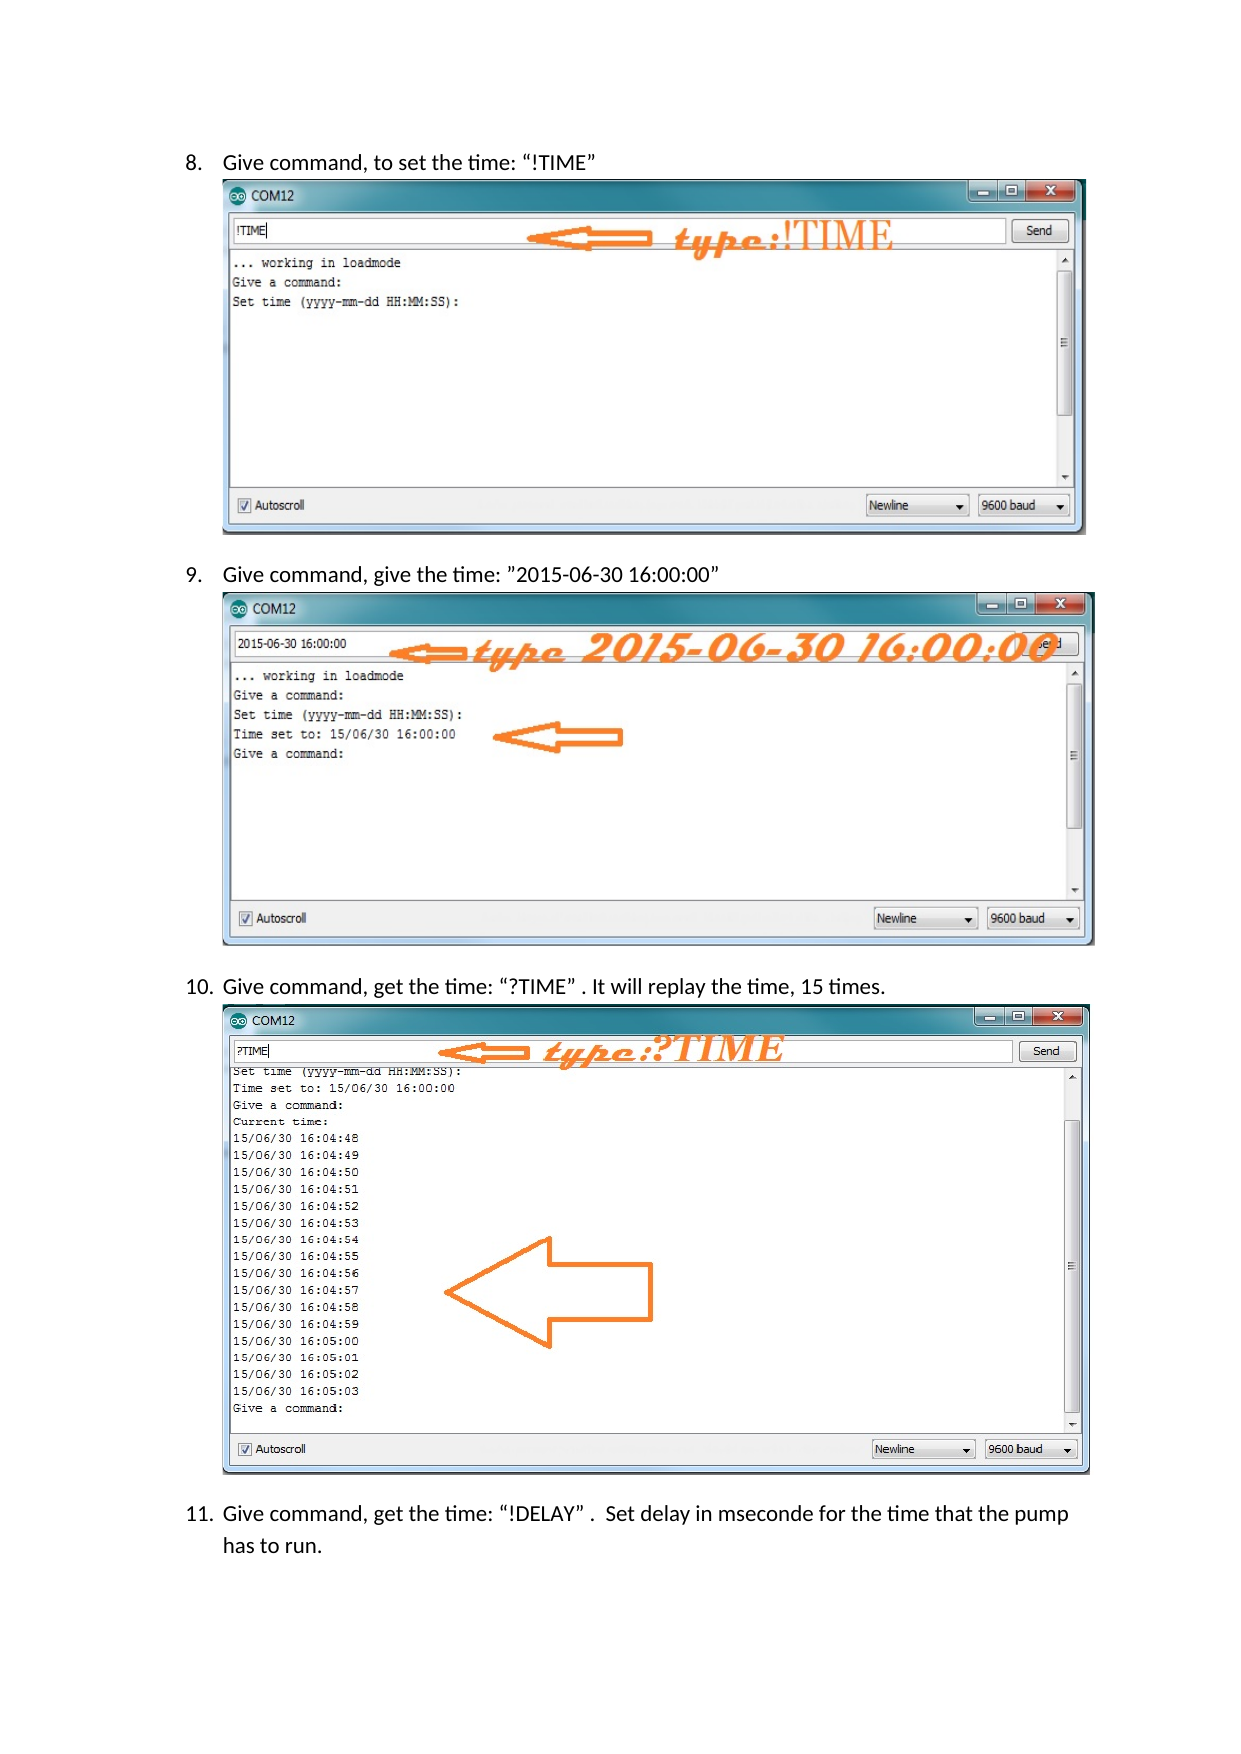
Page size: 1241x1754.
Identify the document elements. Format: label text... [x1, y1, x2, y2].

list Give command, to set the time: “!TIME” [185, 148, 1093, 535]
list Give command, get the time: “?TIME” . It will replay the time, 15 times. [185, 972, 1093, 1474]
picture [222, 1004, 1094, 1475]
list Give command, give the time: ”2015-06-30 16:00:00” [185, 560, 1093, 947]
list Give command, get the time: “!DELAY” . Set delay in mseconde for the time that the pump has to run. [185, 1499, 1093, 1559]
picture [222, 592, 1096, 948]
picture [222, 179, 1087, 535]
